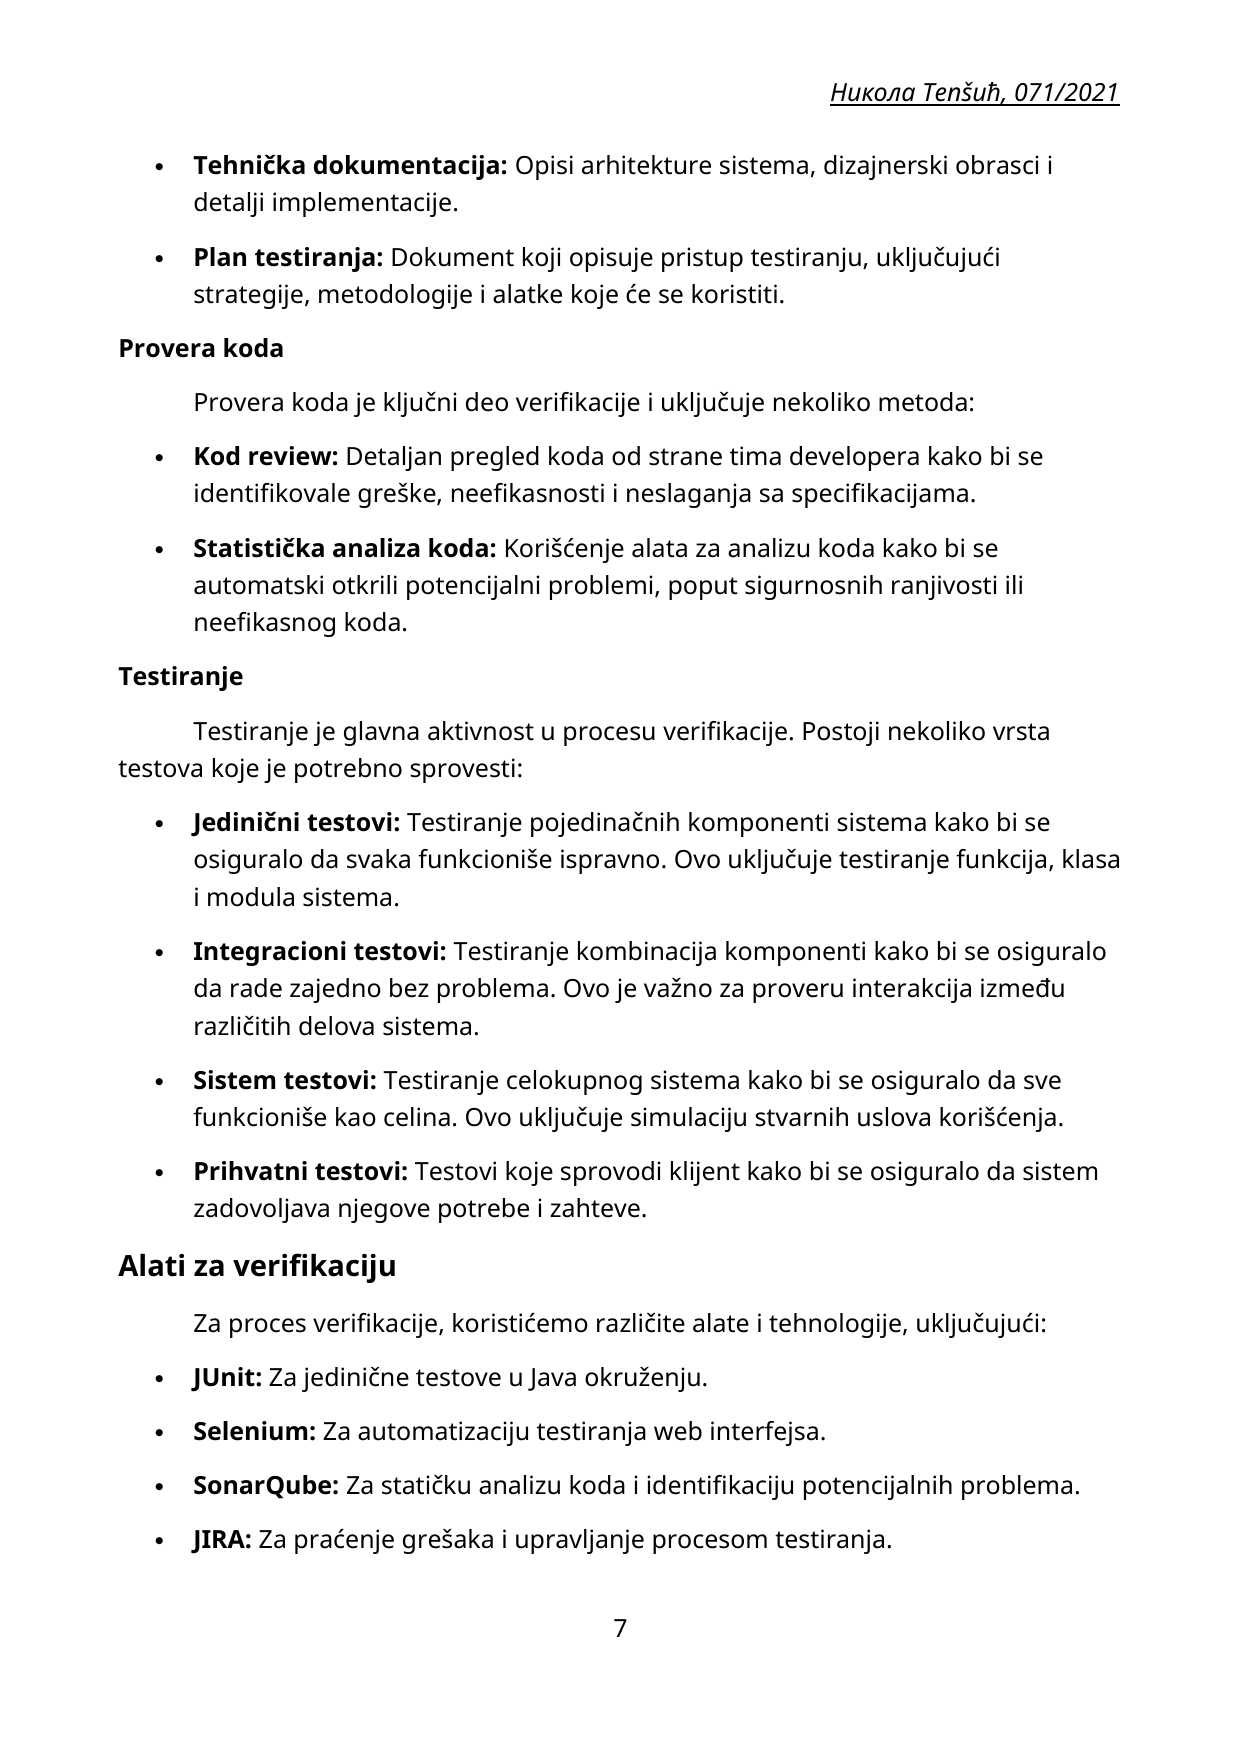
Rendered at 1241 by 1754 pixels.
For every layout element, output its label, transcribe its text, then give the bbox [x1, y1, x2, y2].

list Kod review: Detaljan pregled koda od strane tima developera kako bi se identifikovale greške, neefikasnosti i neslaganja sa specifikacijama. [156, 439, 1122, 510]
list Tehnička dokumentacija: Opisi arhitekture sistema, dizajnerski obrasci i detalji implementacije. [156, 148, 1122, 219]
list SonarQube: Za statičku analizu koda i identifikaciju potencijalnih problema. [156, 1468, 1122, 1502]
subtitle Alati za verifikaciju [118, 1245, 1122, 1285]
text Provera koda je ključni deo verifikacije i uključuje nekoliko metoda: [118, 385, 1122, 419]
list JUnit: Za jedinične testove u Java okruženju. [156, 1359, 1122, 1394]
subtitle Provera koda [118, 331, 1122, 365]
subtitle Testiranje [118, 659, 1122, 693]
list Selenium: Za automatizaciju testiranja web interfejsa. [156, 1414, 1122, 1448]
list Jedinični testovi: Testiranje pojedinačnih komponenti sistema kako bi se osiguralo da svaka funkcioniše ispravno. Ovo uključuje testiranje funkcija, klasa i modula sistema. [156, 804, 1122, 913]
text Za proces verifikacije, koristićemo različite alate i tehnologije, uključujući: [118, 1306, 1122, 1339]
list JIRA: Za praćenje grešaka i upravljanje procesom testiranja. [156, 1522, 1122, 1556]
text Testiranje je glavna aktivnost u procesu verifikacije. Postoji nekoliko vrsta testova koje je potrebno sprovesti: [118, 713, 1122, 784]
list Plan testiranja: Dokument koji opisuje pristup testiranju, uključujući strategije, metodologije i alatke koje će se koristiti. [156, 239, 1122, 311]
list Statistička analiza koda: Korišćenje alata za analizu koda kako bi se automatski otkrili potencijalni problemi, poput sigurnosnih ranjivosti ili neefikasnog koda. [156, 530, 1122, 639]
list Integracioni testovi: Testiranje kombinacija komponenti kako bi se osiguralo da rade zajedno bez problema. Ovo je važno za proveru interakcija između različitih delova sistema. [156, 933, 1122, 1042]
list Sistem testovi: Testiranje celokupnog sistema kako bi se osiguralo da sve funkcioniše kao celina. Ovo uključuje simulaciju stvarnih uslova korišćenja. [156, 1062, 1122, 1134]
list Prihvatni testovi: Testovi koje sprovodi klijent kako bi se osiguralo da sistem zadovoljava njegove potrebe i zahteve. [156, 1154, 1122, 1225]
